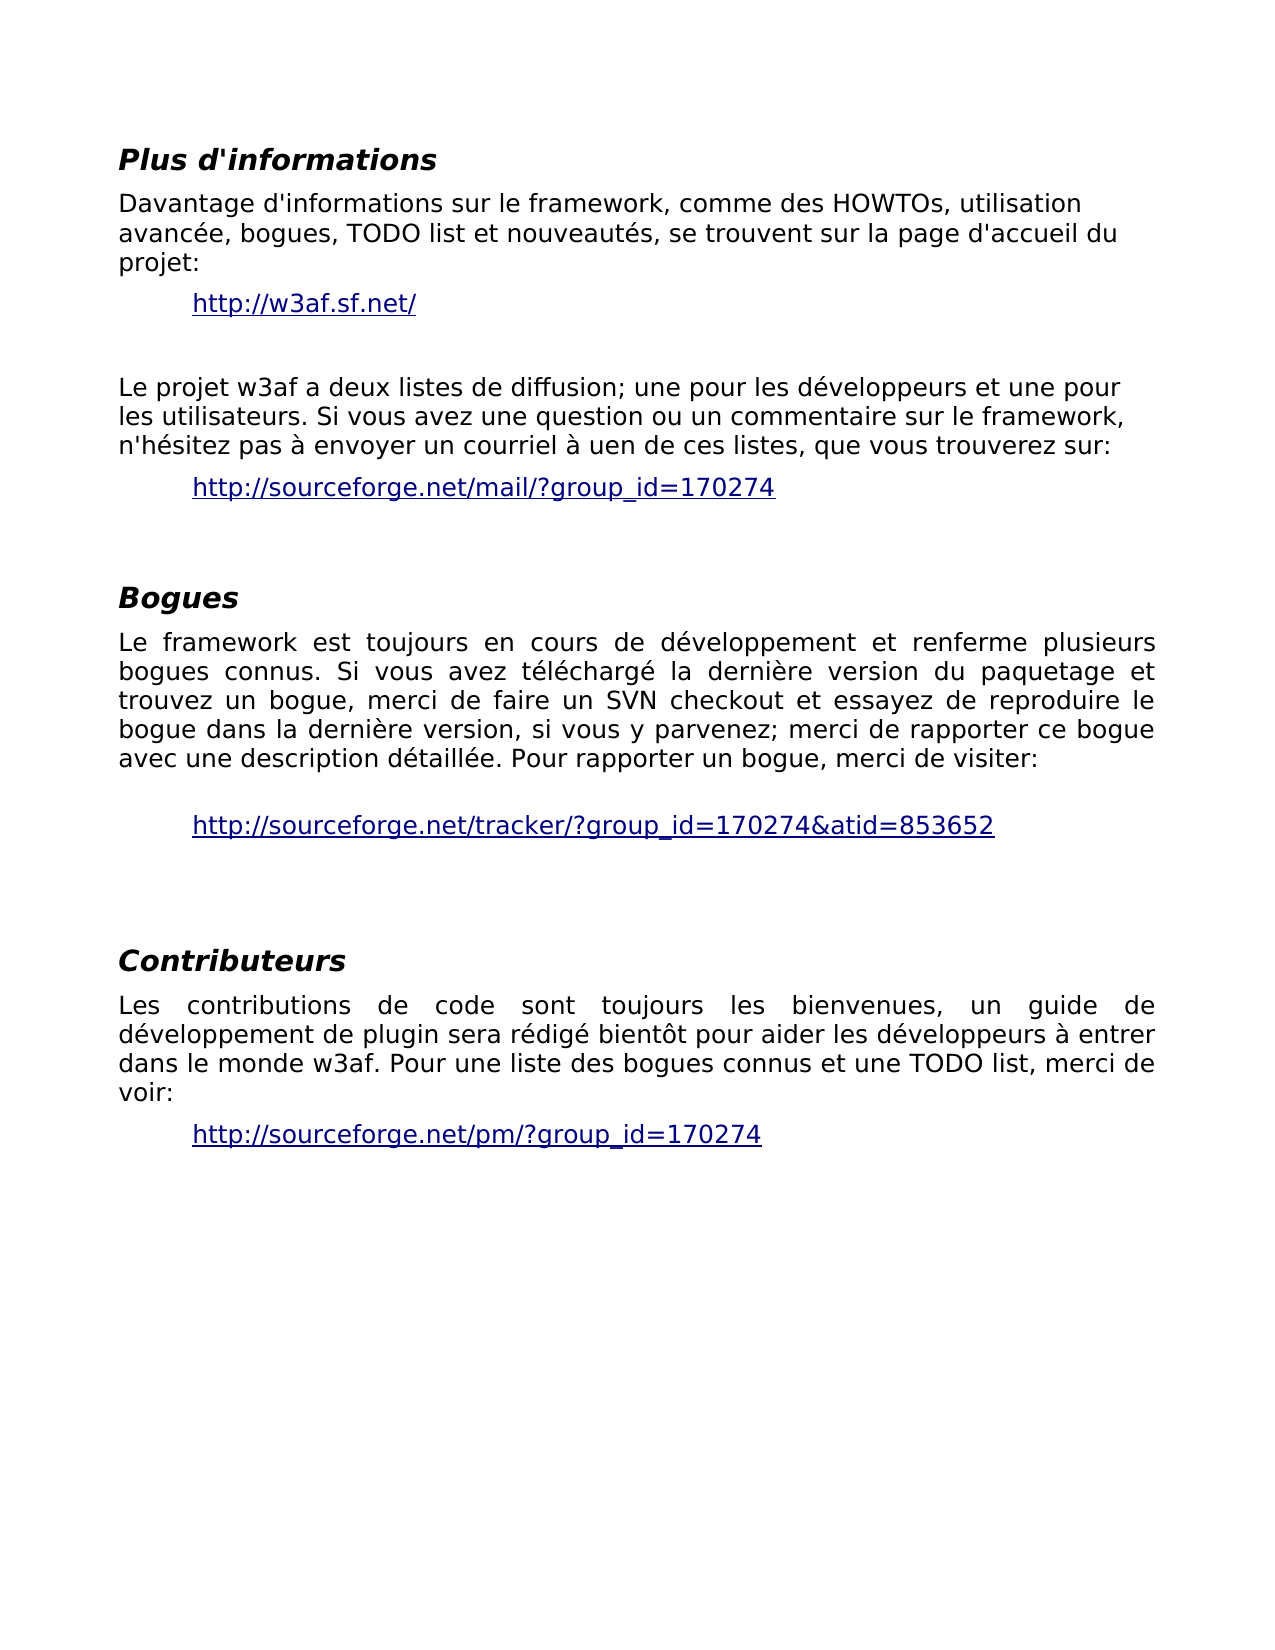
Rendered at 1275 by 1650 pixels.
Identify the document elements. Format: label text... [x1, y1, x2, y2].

subtitle Contributeurs [118, 944, 1157, 978]
text Le framework est toujours en cours de développement et renferme plusieurs bogues connus. Si vous avez téléchargé la dernière version du paquetage et trouvez un bogue, merci de faire un SVN checkout et essayez de reproduire le bogue dans la dernière version, si vous y parvenez; merci de rapporter ce bogue avec une description détaillée. Pour rapporter un bogue, merci de visiter: [118, 628, 1157, 773]
text http://sourceforge.net/pm/?group_id=170274 [192, 1120, 1157, 1149]
text Le projet w3af a deux listes de diffusion; une pour les développeurs et une pour les utilisateurs. Si vous avez une question ou un commentaire sur le framework, n'hésitez pas à envoyer un courriel à uen de ces listes, que vous trouverez sur: [118, 373, 1157, 460]
text http://w3af.sf.net/ [192, 289, 1157, 319]
subtitle Plus d'informations [118, 143, 1157, 177]
text Les contributions de code sont toujours les bienvenues, un guide de développement de plugin sera rédigé bientôt pour aider les développeurs à entrer dans le monde w3af. Pour une liste des bogues connus et une TODO list, merci de voir: [118, 991, 1157, 1107]
subtitle Bogues [118, 581, 1157, 615]
text http://sourceforge.net/mail/?group_id=170274 [192, 473, 1157, 502]
text http://sourceforge.net/tracker/?group_id=170274&atid=853652 [192, 811, 1157, 840]
text Davantage d'informations sur le framework, comme des HOWTOs, utilisation avancée, bogues, TODO list et nouveautés, se trouvent sur la page d'accueil du projet: [118, 189, 1157, 277]
